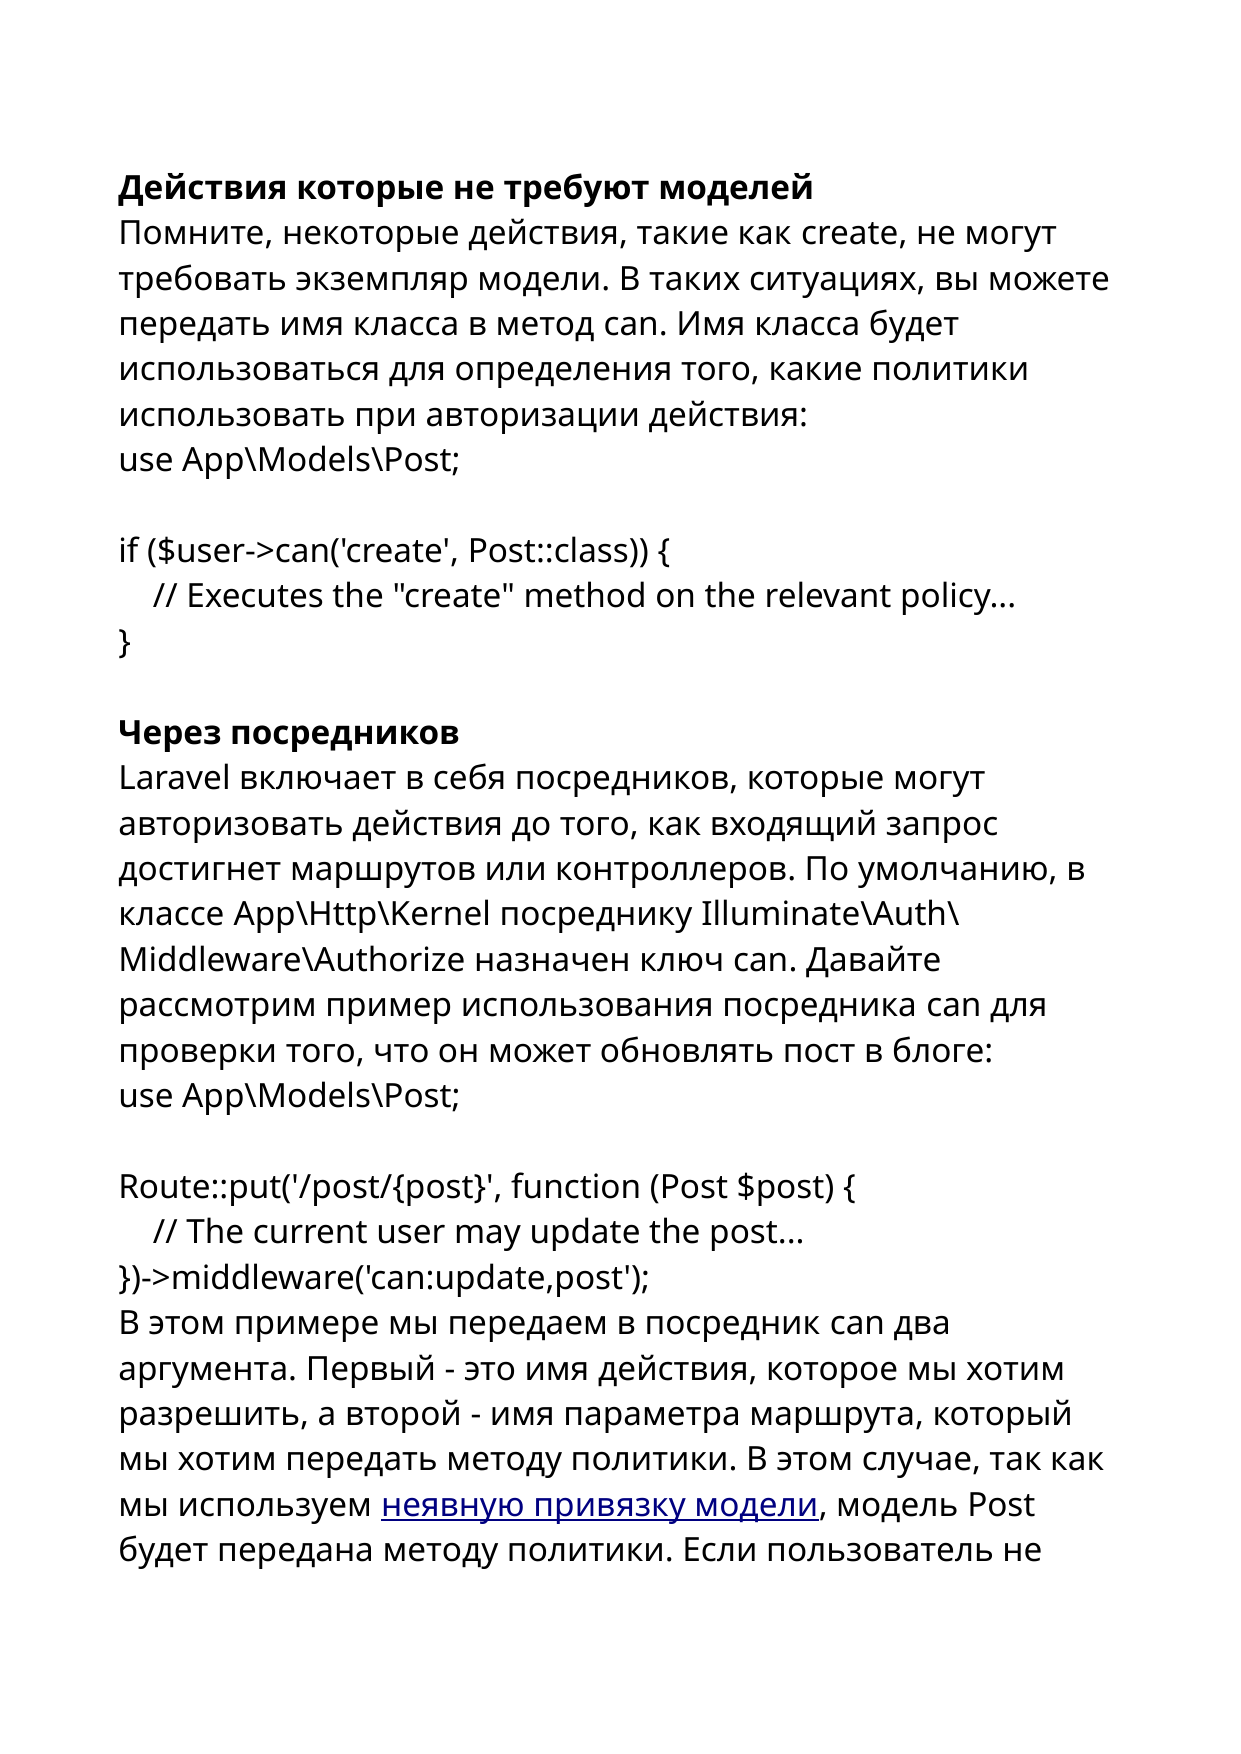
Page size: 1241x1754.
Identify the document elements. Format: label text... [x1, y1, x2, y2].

text Route::put('/post/{post}', function (Post $post) { [118, 1163, 1122, 1208]
text } [118, 618, 1122, 663]
text })->middleware('can:update,post'); [118, 1253, 1122, 1299]
text if ($user->can('create', Post::class)) { [118, 527, 1122, 572]
text use App\Models\Post; [118, 436, 1122, 481]
text // The current user may update the post... [118, 1208, 1122, 1253]
subtitle Действия которые не требуют моделей [118, 163, 1122, 209]
subtitle Через посредников [118, 708, 1122, 754]
text // Executes the "create" method on the relevant policy... [118, 572, 1122, 618]
text Laravel включает в себя посредников, которые могут авторизовать действия до того, как входящий запрос достигнет маршрутов или контроллеров. По умолчанию, в классе App\Http\Kernel посреднику Illuminate\Auth\Middleware\Authorize назначен ключ can. Давайте рассмотрим пример использования посредника can для проверки того, что он может обновлять пост в блоге: [118, 754, 1122, 1072]
text use App\Models\Post; [118, 1072, 1122, 1117]
text Помните, некоторые действия, такие как create, не могут требовать экземпляр модели. В таких ситуациях, вы можете передать имя класса в метод can. Имя класса будет использоваться для определения того, какие политики использовать при авторизации действия: [118, 209, 1122, 436]
text В этом примере мы передаем в посредник can два аргумента. Первый - это имя действия, которое мы хотим разрешить, а второй - имя параметра маршрута, который мы хотим передать методу политики. В этом случае, так как мы используем неявную привязку модели, модель Post будет передана методу политики. Если пользователь не [118, 1299, 1122, 1571]
